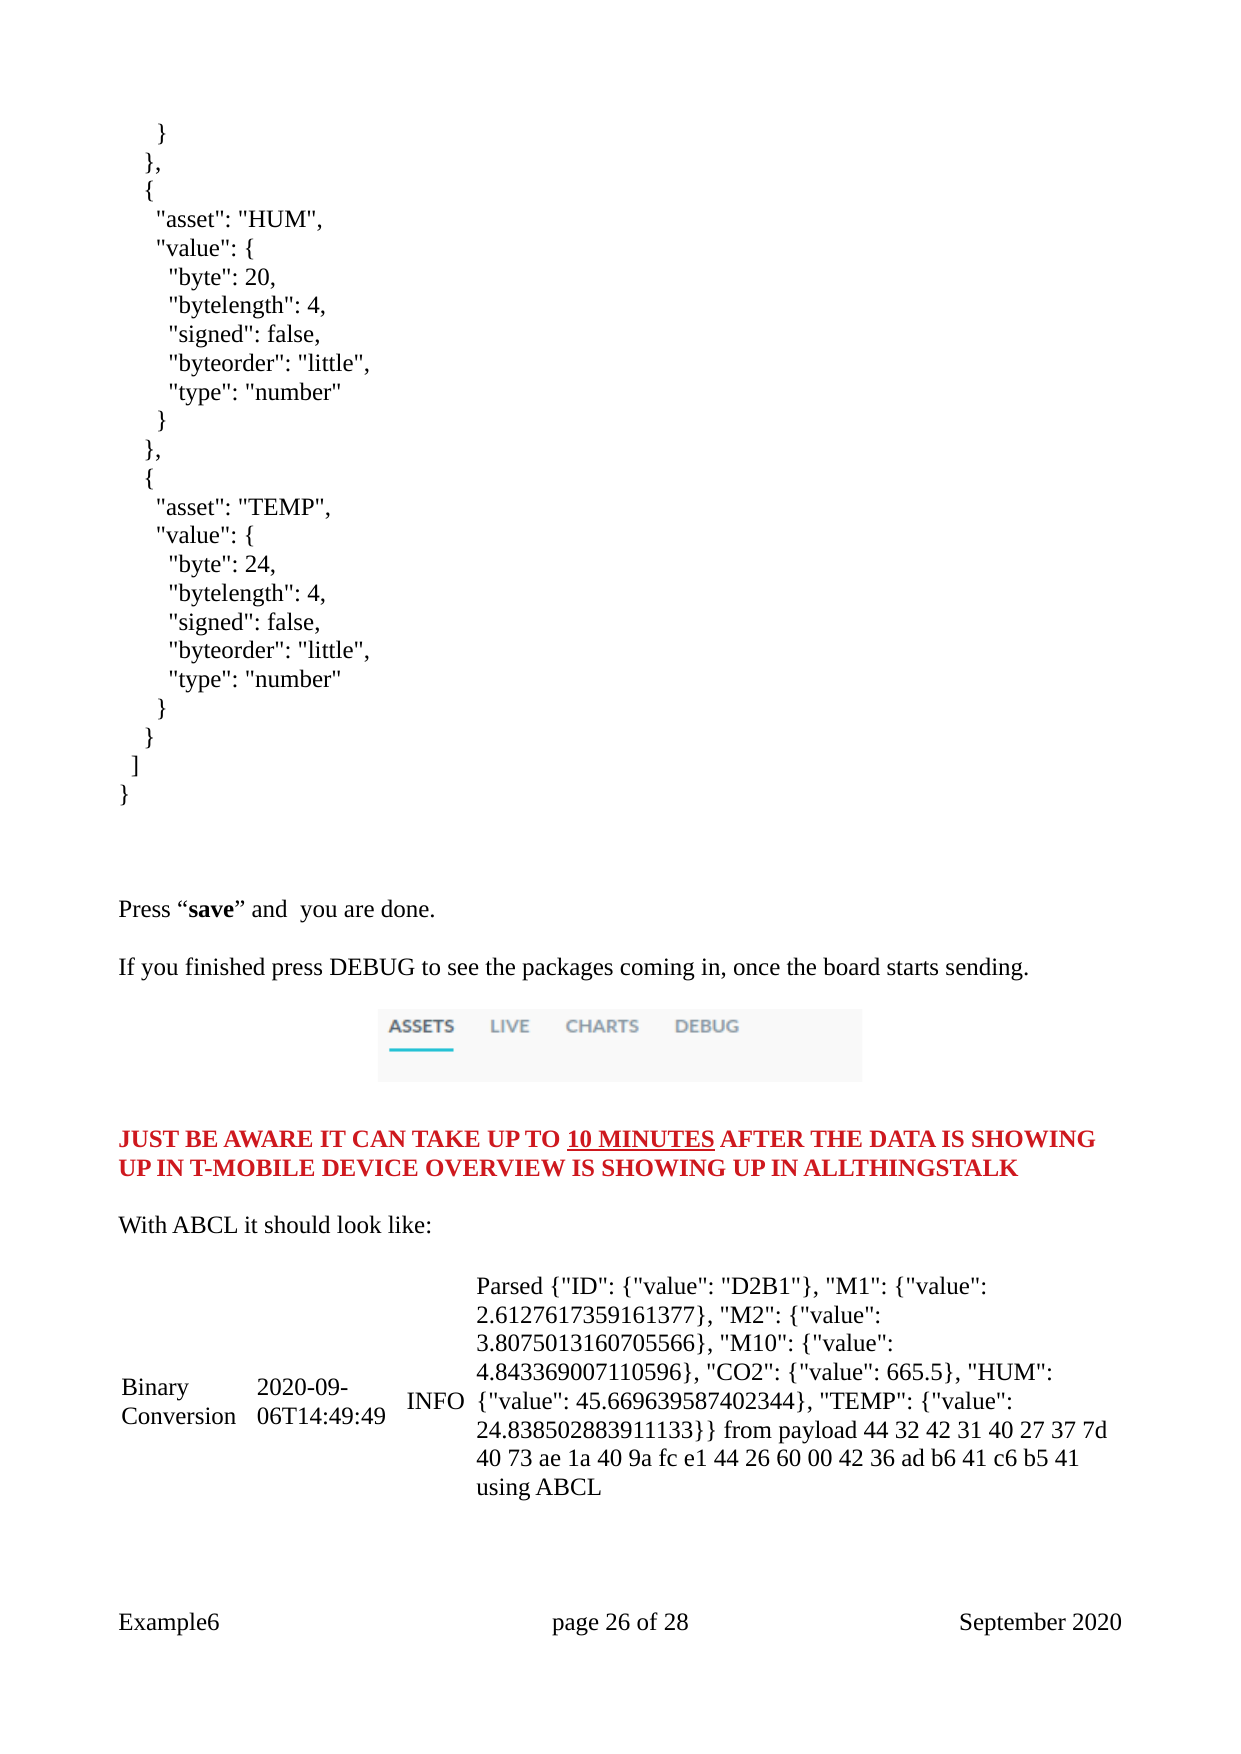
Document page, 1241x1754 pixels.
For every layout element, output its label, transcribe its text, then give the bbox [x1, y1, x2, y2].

text "byte": 20, [118, 262, 1122, 291]
picture [377, 1009, 863, 1082]
text ] [118, 751, 1122, 779]
text "type": "number" [118, 377, 1122, 406]
text "asset": "TEMP", [118, 492, 1122, 521]
text } [118, 779, 1122, 808]
text JUST BE AWARE IT CAN TAKE UP TO 10 MINUTES AFTER THE DATA IS SHOWING UP IN T-MOBILE DEVICE OVERVIEW IS SHOWING UP IN ALLTHINGSTALK [118, 1124, 1122, 1182]
text "asset": "HUM", [118, 204, 1122, 233]
text } [118, 693, 1122, 722]
text Press “save” and you are done. [118, 894, 1122, 923]
text "value": { [118, 233, 1122, 262]
text "byte": 24, [118, 549, 1122, 578]
text "byteorder": "little", [118, 636, 1122, 664]
table_header 2020-09-06T14:49:49 [254, 1268, 403, 1533]
text "byteorder": "little", [118, 348, 1122, 377]
text "bytelength": 4, [118, 291, 1122, 319]
text } [118, 722, 1122, 751]
text { [118, 463, 1122, 492]
text "signed": false, [118, 319, 1122, 348]
text { [118, 176, 1122, 204]
text "bytelength": 4, [118, 578, 1122, 607]
text With ABCL it should look like: [118, 1211, 1122, 1239]
text "type": "number" [118, 664, 1122, 693]
text If you finished press DEBUG to see the packages coming in, once the board starts sending. [118, 952, 1122, 981]
text }, [118, 434, 1122, 463]
text } [118, 406, 1122, 434]
table_header Binary Conversion [118, 1268, 254, 1533]
text } [118, 118, 1122, 147]
text }, [118, 147, 1122, 176]
table_header INFO [404, 1268, 473, 1533]
text "signed": false, [118, 607, 1122, 636]
text "value": { [118, 521, 1122, 549]
table_header Parsed {"ID": {"value": "D2B1"}, "M1": {"value": 2.6127617359161377}, "M2": {"value": 3.8075013160705566}, "M10": {"value": 4.843369007110596}, "CO2": {"value": 665.5}, "HUM": {"value": 45.669639587402344}, "TEMP": {"value": 24.838502883911133}} from payload 44 32 42 31 40 27 37 7d 40 73 ae 1a 40 9a fc e1 44 26 60 00 42 36 ad b6 41 c6 b5 41 using ABCL [473, 1268, 1122, 1533]
